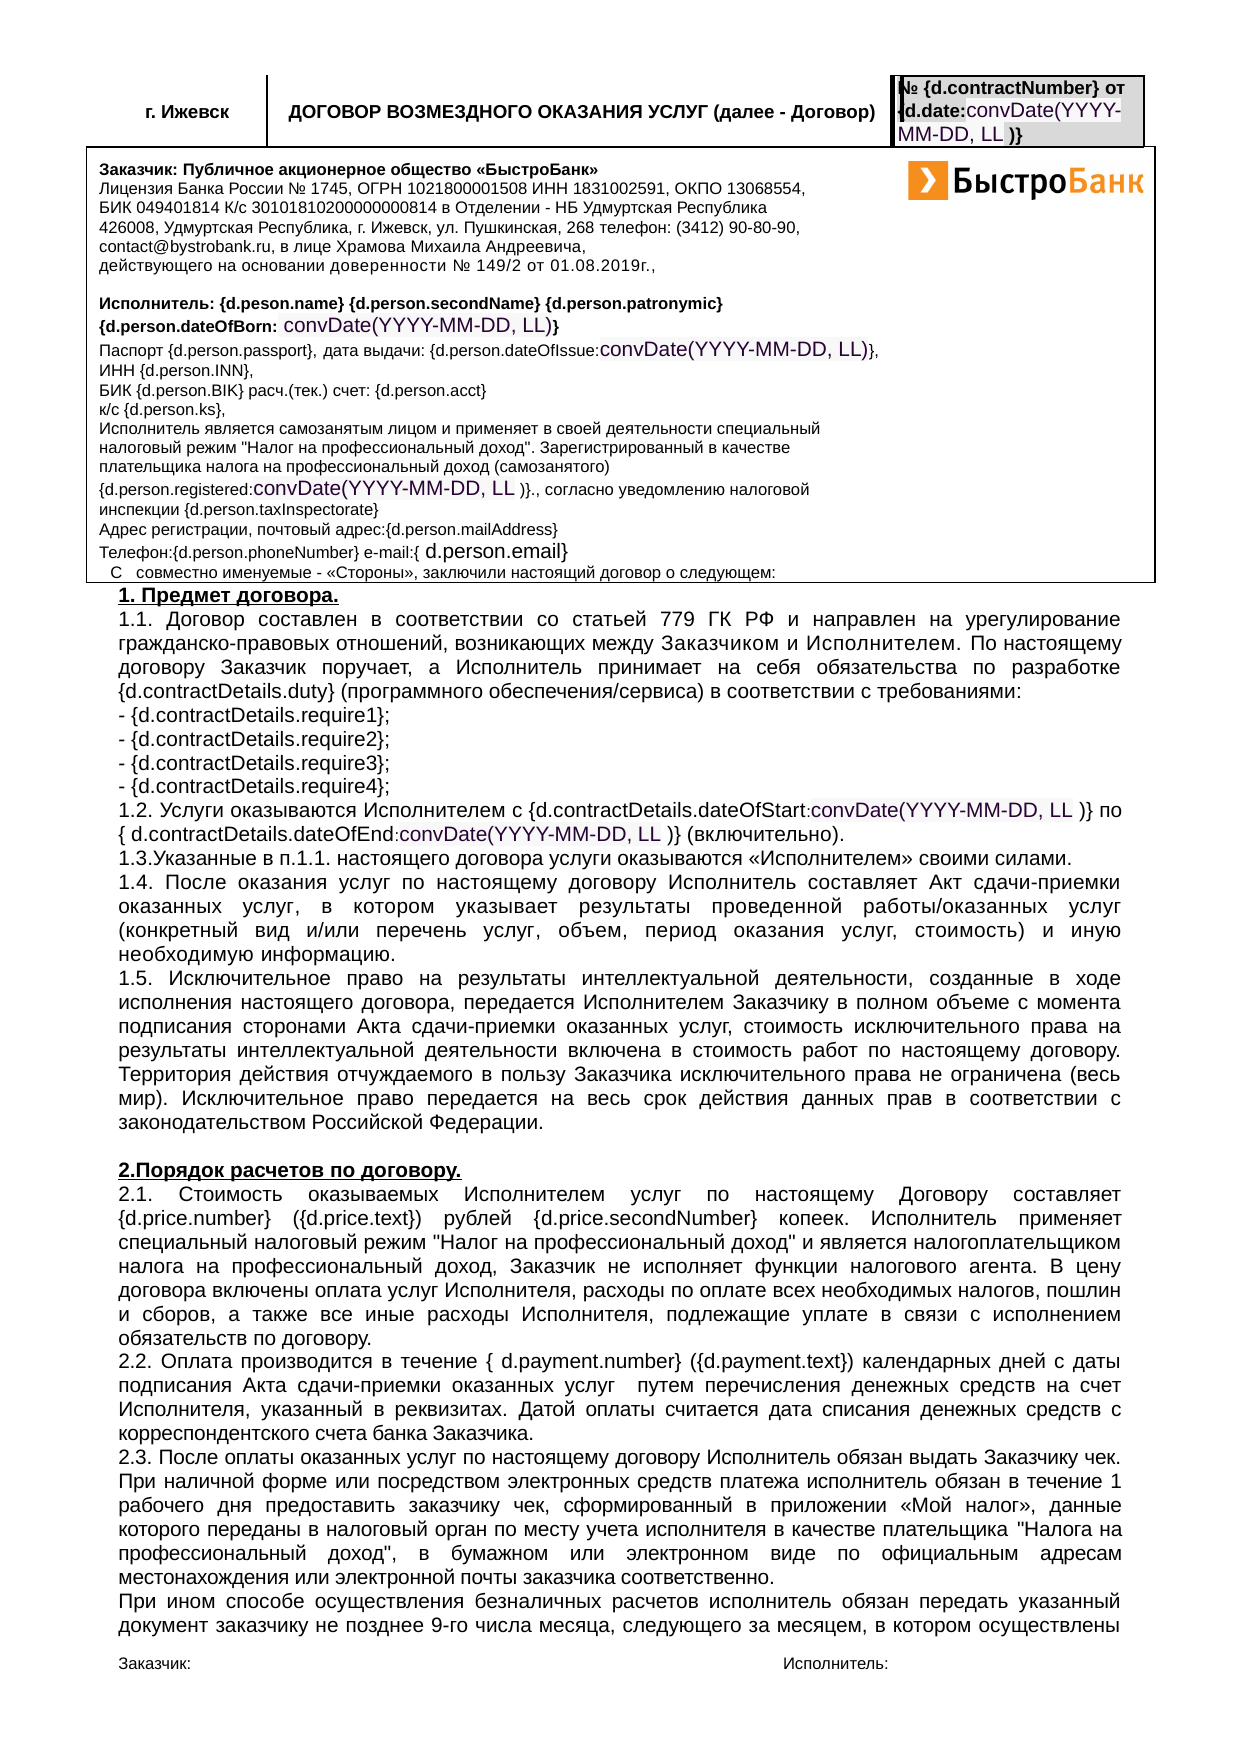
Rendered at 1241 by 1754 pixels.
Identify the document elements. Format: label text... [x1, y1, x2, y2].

text - {d.contractDetails.require1}; [118, 702, 1122, 726]
text 2.1. Стоимость оказываемых Исполнителем услуг по настоящему Договору составляет {d.price.number} ({d.price.text}) рублей {d.price.secondNumber} копеек. Исполнитель применяет специальный налоговый режим "Налог на профессиональный доход" и является налогоплательщиком налога на профессиональный доход, Заказчик не исполняет функции налогового агента. В цену договора включены оплата услуг Исполнителя, расходы по оплате всех необходимых налогов, пошлин и сборов, а также все иные расходы Исполнителя, подлежащие уплате в связи с исполнением обязательств по договору. [118, 1182, 1122, 1349]
text 1.1. Договор составлен в соответствии со статьей 779 ГК РФ и направлен на урегулирование гражданско-правовых отношений, возникающих между Заказчиком и Исполнителем. По настоящему договору Заказчик поручает, а Исполнитель принимает на себя обязательства по разработке {d.contractDetails.duty} (программного обеспечения/сервиса) в соответствии с требованиями: [118, 607, 1122, 702]
text При ином способе осуществления безналичных расчетов исполнитель обязан передать указанный документ заказчику не позднее 9-го числа месяца, следующего за месяцем, в котором осуществлены [118, 1589, 1122, 1637]
text 2.3. После оплаты оказанных услуг по настоящему договору Исполнитель обязан выдать Заказчику чек. При наличной форме или посредством электронных средств платежа исполнитель обязан в течение 1 рабочего дня предоставить заказчику чек, сформированный в приложении «Мой налог», данные которого переданы в налоговый орган по месту учета исполнителя в качестве плательщика "Налога на профессиональный доход", в бумажном или электронном виде по официальным адресам местонахождения или электронной почты заказчика соответственно. [118, 1445, 1122, 1589]
table_cell Заказчик: Публичное акционерное общество «БыстроБанк» Лицензия Банка России № 1745, ОГРН 1021800001508 ИНН 1831002591, ОКПО 13068554, БИК 049401814 К/с 30101810200000000814 в Отделении - НБ Удмуртская Республика 426008, Удмуртская Республика, г. Ижевск, ул. Пушкинская, 268 телефон: (3412) 90-80-90, contact@bystrobank.ru, в лице Храмова Михаила Андреевича, действующего на основании доверенности № 149/2 от 01.08.2019г., Исполнитель: {d.peson.name} {d.person.secondName} {d.person.patronymic} {d.person.dateOfBorn: convDate(YYYY-MM-DD, LL)} Паспорт {d.person.passport}, дата выдачи: {d.person.dateOfIssue:convDate(YYYY-MM-DD, LL)}, ИНН {d.person.INN}, БИК {d.person.BIK} расч.(тек.) счет: {d.person.acct} к/с {d.person.ks}, Исполнитель является самозанятым лицом и применяет в своей деятельности специальный налоговый режим "Налог на профессиональный доход". Зарегистрированный в качестве плательщика налога на профессиональный доход (самозанятого) {d.person.registered:convDate(YYYY-MM-DD, LL )}., согласно уведомлению налоговой инспекции {d.person.taxInspectorate} Адрес регистрации, почтовый адрес:{d.person.mailAddress} Телефон:{d.person.phoneNumber} е-mail:{ d.person.email} [87, 148, 905, 582]
text - {d.contractDetails.require3}; [118, 750, 1122, 774]
table_header ДОГОВОР ВОЗМЕЗДНОГО ОКАЗАНИЯ УСЛУГ (далее - Договор) [268, 75, 890, 146]
text 2.Порядок расчетов по договору. [118, 1158, 1122, 1182]
text 2.2. Оплата производится в течение { d.payment.number} ({d.payment.text}) календарных дней с даты подписания Акта сдачи-приемки оказанных услуг путем перечисления денежных средств на счет Исполнителя, указанный в реквизитах. Датой оплаты считается дата списания денежных средств с корреспондентского счета банка Заказчика. [118, 1349, 1122, 1445]
table_cell [905, 147, 1154, 582]
table_header С совместно именуемые - «Стороны», заключили настоящий договор о следующем: [99, 563, 905, 582]
table_header [1150, 75, 1155, 146]
text 1.5. Исключительное право на результаты интеллектуальной деятельности, созданные в ходе исполнения настоящего договора, передается Исполнителем Заказчику в полном объеме с момента подписания сторонами Акта сдачи-приемки оказанных услуг, стоимость исключительного права на результаты интеллектуальной деятельности включена в стоимость работ по настоящему договору. Территория действия отчуждаемого в пользу Заказчика исключительного права не ограничена (весь мир). Исключительное право передается на весь срок действия данных прав в соответствии с законодательством Российской Федерации. [118, 966, 1122, 1134]
text - {d.contractDetails.require4}; [118, 774, 1122, 798]
table_header [1145, 75, 1150, 146]
text 1. Предмет договора. [118, 583, 1122, 607]
text 1.4. После оказания услуг по настоящему договору Исполнитель составляет Акт сдачи-приемки оказанных услуг, в котором указывает результаты проведенной работы/оказанных услуг (конкретный вид и/или перечень услуг, объем, период оказания услуг, стоимость) и иную необходимую информацию. [118, 870, 1122, 966]
text - {d.contractDetails.require2}; [118, 726, 1122, 750]
text 1.2. Услуги оказываются Исполнителем с {d.contractDetails.dateOfStart:convDate(YYYY-MM-DD, LL )} по { d.contractDetails.dateOfEnd:convDate(YYYY-MM-DD, LL )} (включительно). [118, 798, 1122, 846]
table_header г. Ижевск [86, 75, 266, 146]
text 1.3.Указанные в п.1.1. настоящего договора услуги оказываются «Исполнителем» своими силами. [118, 846, 1122, 870]
table_header № {d.contractNumber} от {d.date:convDate(YYYY-MM-DD, LL )} [904, 77, 1143, 146]
